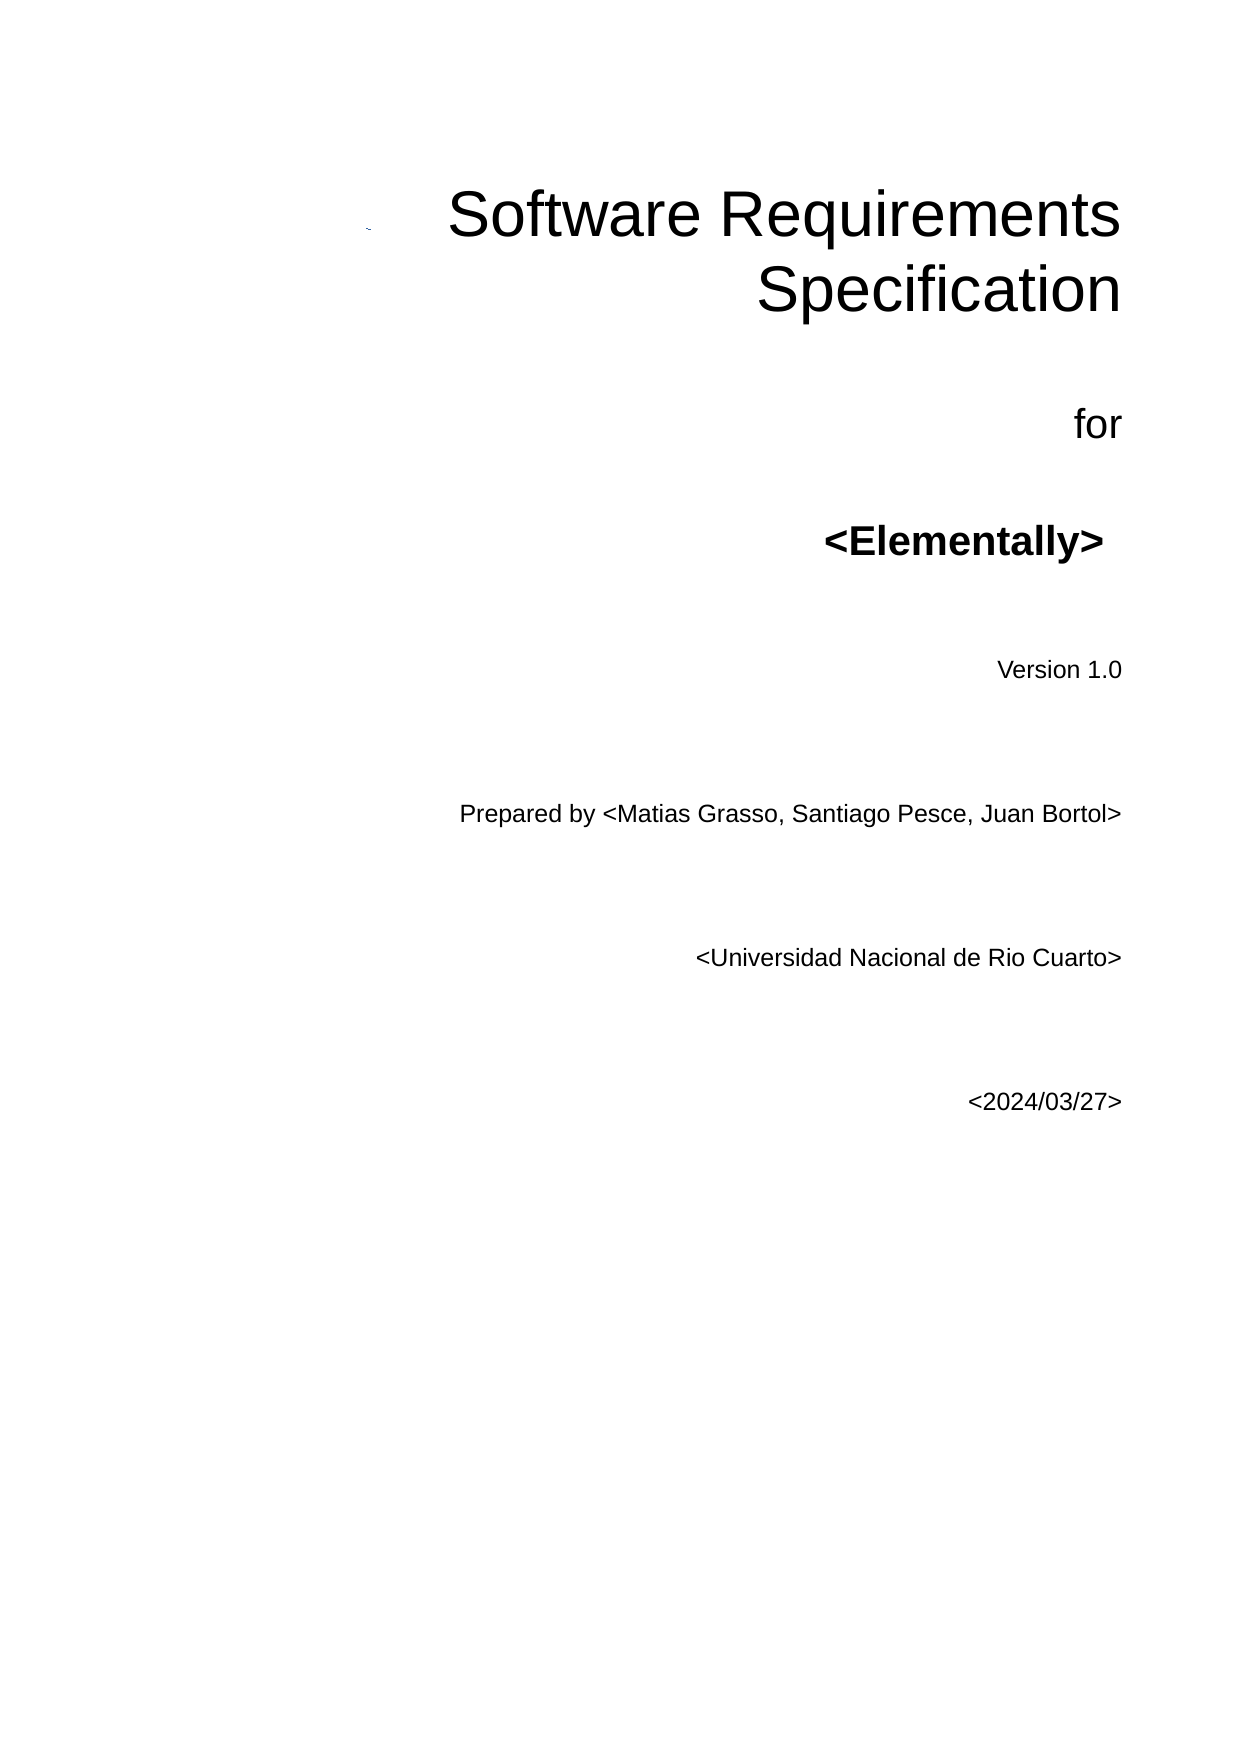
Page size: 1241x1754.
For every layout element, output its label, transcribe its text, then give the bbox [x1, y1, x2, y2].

text Version 1.0 [118, 656, 1122, 684]
text Prepared by <Matias Grasso, Santiago Pesce, Juan Bortol> [118, 799, 1122, 828]
text Software Requirements Specification [118, 176, 1122, 325]
text <Elementally> [118, 495, 1122, 569]
text for [118, 399, 1122, 447]
text <Universidad Nacional de Rio Cuarto> [118, 943, 1122, 972]
text <2024/03/27> [118, 1087, 1122, 1116]
